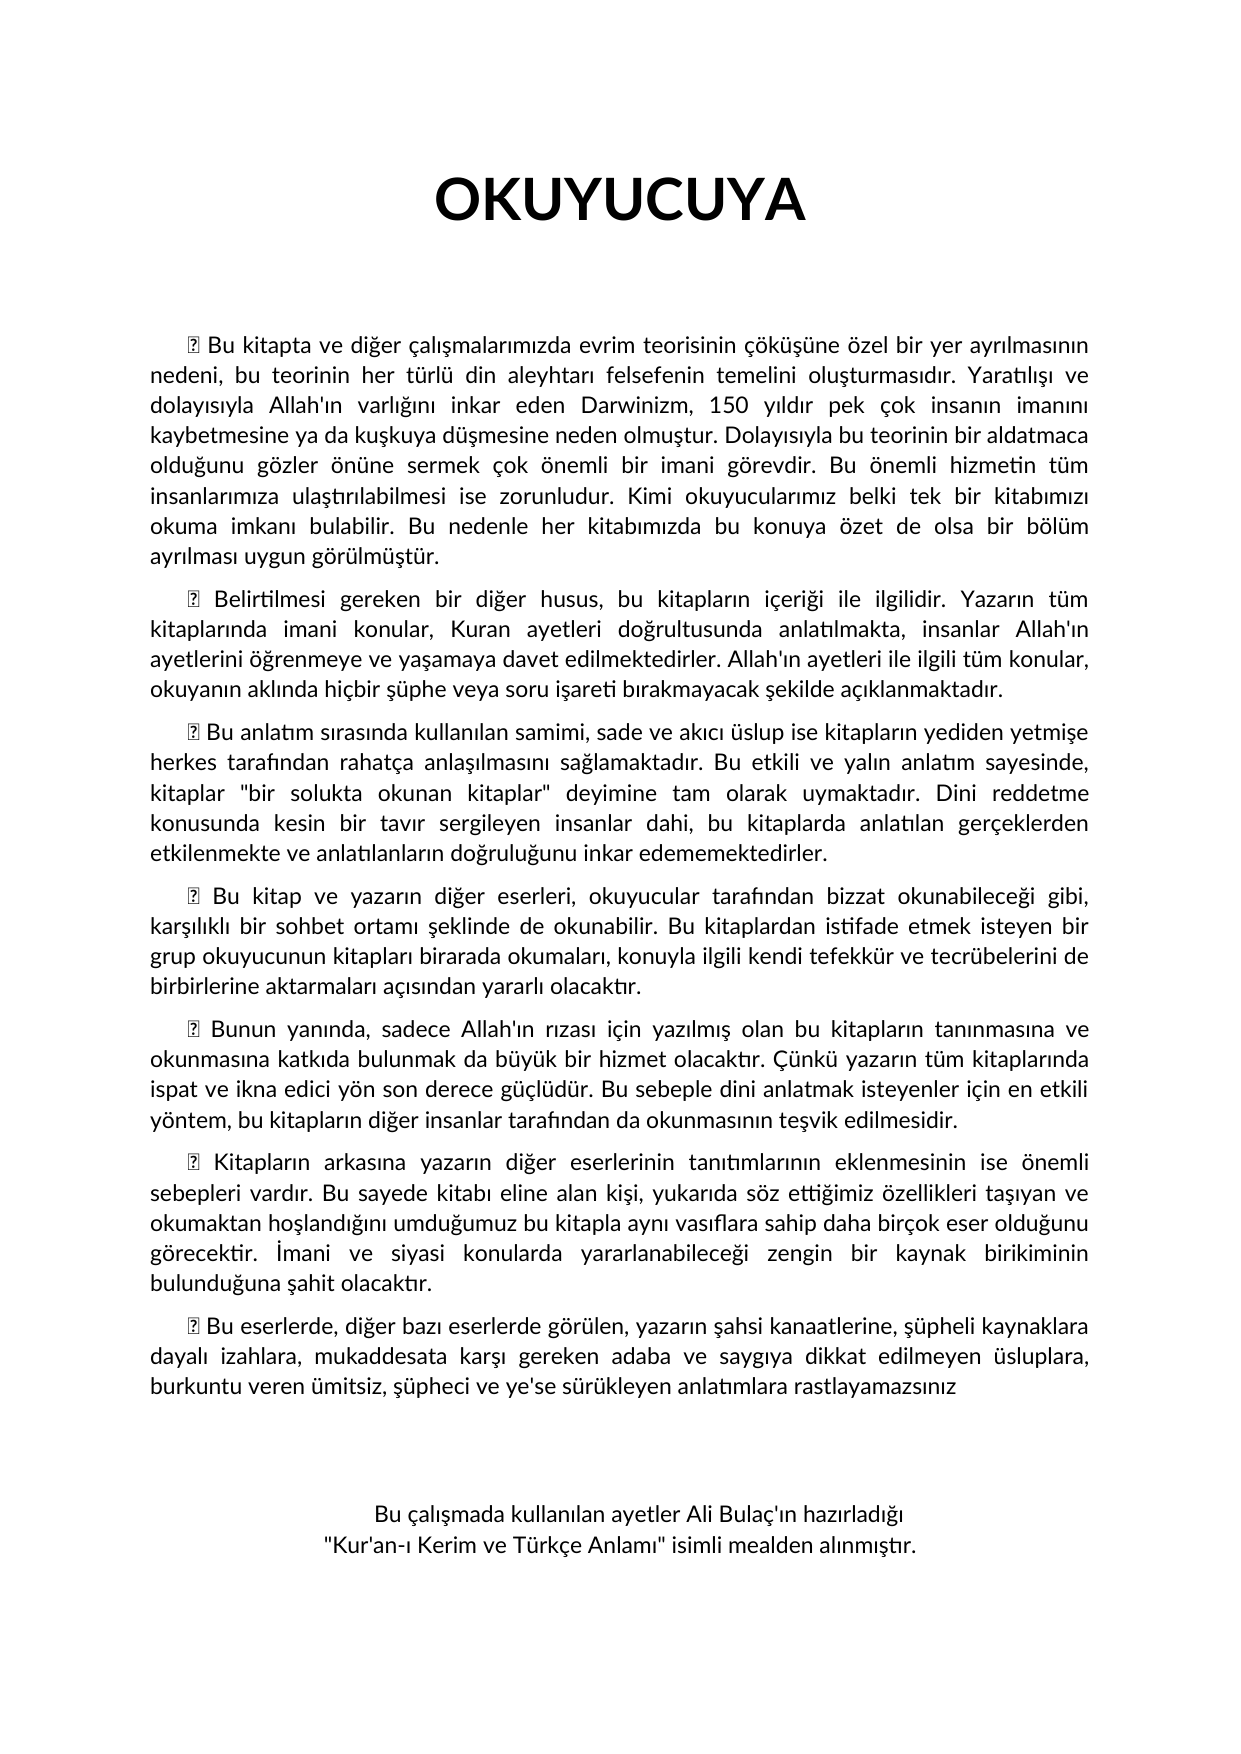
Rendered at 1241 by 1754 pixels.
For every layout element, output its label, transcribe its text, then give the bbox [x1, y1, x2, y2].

subtitle OKUYUCUYA [150, 162, 1090, 232]
text  Bu kitapta ve diğer çalışmalarımızda evrim teorisinin çöküşüne özel bir yer ayrılmasının nedeni, bu teorinin her türlü din aleyhtarı felsefenin temelini oluşturmasıdır. Yaratılışı ve dolayısıyla Allah'ın varlığını inkar eden Darwinizm, 150 yıldır pek çok insanın imanını kaybetmesine ya da kuşkuya düşmesine neden olmuştur. Dolayısıyla bu teorinin bir aldatmaca olduğunu gözler önüne sermek çok önemli bir imani görevdir. Bu önemli hizmetin tüm insanlarımıza ulaştırılabilmesi ise zorunludur. Kimi okuyucularımız belki tek bir kitabımızı okuma imkanı bulabilir. Bu nedenle her kitabımızda bu konuya özet de olsa bir bölüm ayrılması uygun görülmüştür. [150, 330, 1090, 569]
text  Kitapların arkasına yazarın diğer eserlerinin tanıtımlarının eklenmesinin ise önemli sebepleri vardır. Bu sayede kitabı eline alan kişi, yukarıda söz ettiğimiz özellikleri taşıyan ve okumaktan hoşlandığını umduğumuz bu kitapla aynı vasıflara sahip daha birçok eser olduğunu görecektir. İmani ve siyasi konularda yararlanabileceği zengin bir kaynak birikiminin bulunduğuna şahit olacaktır. [150, 1148, 1090, 1296]
text  Bu anlatım sırasında kullanılan samimi, sade ve akıcı üslup ise kitapların yediden yetmişe herkes tarafından rahatça anlaşılmasını sağlamaktadır. Bu etkili ve yalın anlatım sayesinde, kitaplar "bir solukta okunan kitaplar" deyimine tam olarak uymaktadır. Dini reddetme konusunda kesin bir tavır sergileyen insanlar dahi, bu kitaplarda anlatılan gerçeklerden etkilenmekte ve anlatılanların doğruluğunu inkar edememektedirler. [150, 718, 1090, 866]
text Bu çalışmada kullanılan ayetler Ali Bulaç'ın hazırladığı "Kur'an-ı Kerim ve Türkçe Anlamı" isimli mealden alınmıştır. [150, 1500, 1090, 1558]
text  Bunun yanında, sadece Allah'ın rızası için yazılmış olan bu kitapların tanınmasına ve okunmasına katkıda bulunmak da büyük bir hizmet olacaktır. Çünkü yazarın tüm kitaplarında ispat ve ikna edici yön son derece güçlüdür. Bu sebeple dini anlatmak isteyenler için en etkili yöntem, bu kitapların diğer insanlar tarafından da okunmasının teşvik edilmesidir. [150, 1015, 1090, 1133]
text  Bu kitap ve yazarın diğer eserleri, okuyucular tarafından bizzat okunabileceği gibi, karşılıklı bir sohbet ortamı şeklinde de okunabilir. Bu kitaplardan istifade etmek isteyen bir grup okuyucunun kitapları birarada okumaları, konuyla ilgili kendi tefekkür ve tecrübelerini de birbirlerine aktarmaları açısından yararlı olacaktır. [150, 881, 1090, 999]
text  Bu eserlerde, diğer bazı eserlerde görülen, yazarın şahsi kanaatlerine, şüpheli kaynaklara dayalı izahlara, mukaddesata karşı gereken adaba ve saygıya dikkat edilmeyen üsluplara, burkuntu veren ümitsiz, şüpheci ve ye'se sürükleyen anlatımlara rastlayamazsınız [150, 1312, 1090, 1399]
text  Belirtilmesi gereken bir diğer husus, bu kitapların içeriği ile ilgilidir. Yazarın tüm kitaplarında imani konular, Kuran ayetleri doğrultusunda anlatılmakta, insanlar Allah'ın ayetlerini öğrenmeye ve yaşamaya davet edilmektedirler. Allah'ın ayetleri ile ilgili tüm konular, okuyanın aklında hiçbir şüphe veya soru işareti bırakmayacak şekilde açıklanmaktadır. [150, 584, 1090, 703]
